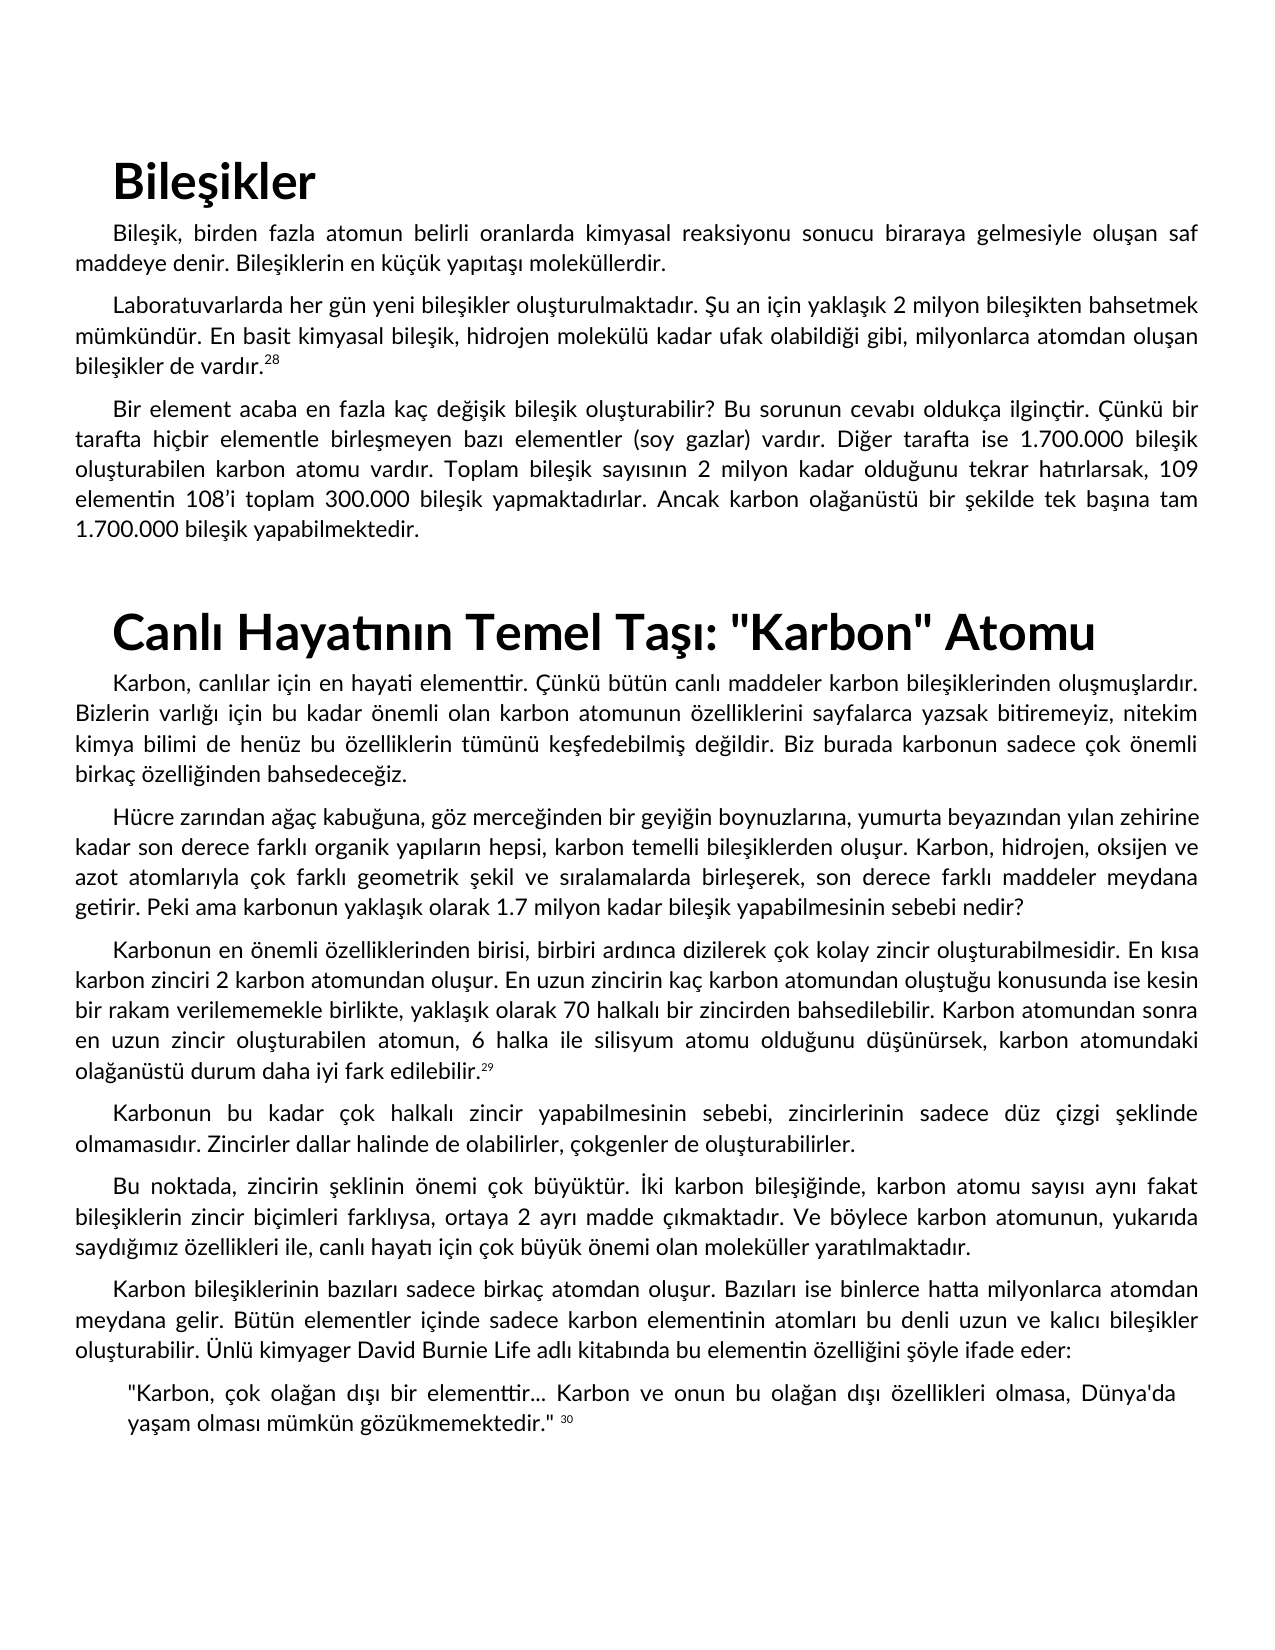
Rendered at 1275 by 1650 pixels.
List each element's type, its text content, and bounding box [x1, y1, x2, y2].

text Karbon, canlılar için en hayati elementtir. Çünkü bütün canlı maddeler karbon bileşiklerinden oluşmuşlardır. Bizlerin varlığı için bu kadar önemli olan karbon atomunun özelliklerini sayfalarca yazsak bitiremeyiz, nitekim kimya bilimi de henüz bu özelliklerin tümünü keşfedebilmiş değildir. Biz burada karbonun sadece çok önemli birkaç özelliğinden bahsedeceğiz. [75, 669, 1200, 787]
subtitle Canlı Hayatının Temel Taşı: "Karbon" Atomu [112, 601, 1200, 661]
text Bileşik, birden fazla atomun belirli oranlarda kimyasal reaksiyonu sonucu biraraya gelmesiyle oluşan saf maddeye denir. Bileşiklerin en küçük yapıtaşı moleküllerdir. [75, 218, 1200, 276]
subtitle Bileşikler [112, 150, 1200, 210]
text Bir element acaba en fazla kaç değişik bileşik oluşturabilir? Bu sorunun cevabı oldukça ilginçtir. Çünkü bir tarafta hiçbir elementle birleşmeyen bazı elementler (soy gazlar) vardır. Diğer tarafta ise 1.700.000 bileşik oluşturabilen karbon atomu vardır. Toplam bileşik sayısının 2 milyon kadar olduğunu tekrar hatırlarsak, 109 elementin 108’i toplam 300.000 bileşik yapmaktadırlar. Ancak karbon olağanüstü bir şekilde tek başına tam 1.700.000 bileşik yapabilmektedir. [75, 394, 1200, 543]
text Hücre zarından ağaç kabuğuna, göz merceğinden bir geyiğin boynuzlarına, yumurta beyazından yılan zehirine kadar son derece farklı organik yapıların hepsi, karbon temelli bileşiklerden oluşur. Karbon, hidrojen, oksijen ve azot atomlarıyla çok farklı geometrik şekil ve sıralamalarda birleşerek, son derece farklı maddeler meydana getirir. Peki ama karbonun yaklaşık olarak 1.7 milyon kadar bileşik yapabilmesinin sebebi nedir? [75, 802, 1200, 920]
text Karbon bileşiklerinin bazıları sadece birkaç atomdan oluşur. Bazıları ise binlerce hatta milyonlarca atomdan meydana gelir. Bütün elementler içinde sadece karbon elementinin atomları bu denli uzun ve kalıcı bileşikler oluşturabilir. Ünlü kimyager David Burnie Life adlı kitabında bu elementin özelliğini şöyle ifade eder: [75, 1275, 1200, 1363]
text "Karbon, çok olağan dışı bir elementtir... Karbon ve onun bu olağan dışı özellikleri olmasa, Dünya'da yaşam olması mümkün gözükmemektedir." 30 [127, 1378, 1177, 1436]
text Bu noktada, zincirin şeklinin önemi çok büyüktür. İki karbon bileşiğinde, karbon atomu sayısı aynı fakat bileşiklerin zincir biçimleri farklıysa, ortaya 2 ayrı madde çıkmaktadır. Ve böylece karbon atomunun, yukarıda saydığımız özellikleri ile, canlı hayatı için çok büyük önemi olan moleküller yaratılmaktadır. [75, 1172, 1200, 1260]
text Karbonun en önemli özelliklerinden birisi, birbiri ardınca dizilerek çok kolay zincir oluşturabilmesidir. En kısa karbon zinciri 2 karbon atomundan oluşur. En uzun zincirin kaç karbon atomundan oluştuğu konusunda ise kesin bir rakam verilememekle birlikte, yaklaşık olarak 70 halkalı bir zincirden bahsedilebilir. Karbon atomundan sonra en uzun zincir oluşturabilen atomun, 6 halka ile silisyum atomu olduğunu düşünürsek, karbon atomundaki olağanüstü durum daha iyi fark edilebilir.29 [75, 936, 1200, 1084]
text Karbonun bu kadar çok halkalı zincir yapabilmesinin sebebi, zincirlerinin sadece düz çizgi şeklinde olmamasıdır. Zincirler dallar halinde de olabilirler, çokgenler de oluşturabilirler. [75, 1099, 1200, 1157]
text Laboratuvarlarda her gün yeni bileşikler oluşturulmaktadır. Şu an için yaklaşık 2 milyon bileşikten bahsetmek mümkündür. En basit kimyasal bileşik, hidrojen molekülü kadar ufak olabildiği gibi, milyonlarca atomdan oluşan bileşikler de vardır.28 [75, 291, 1200, 379]
